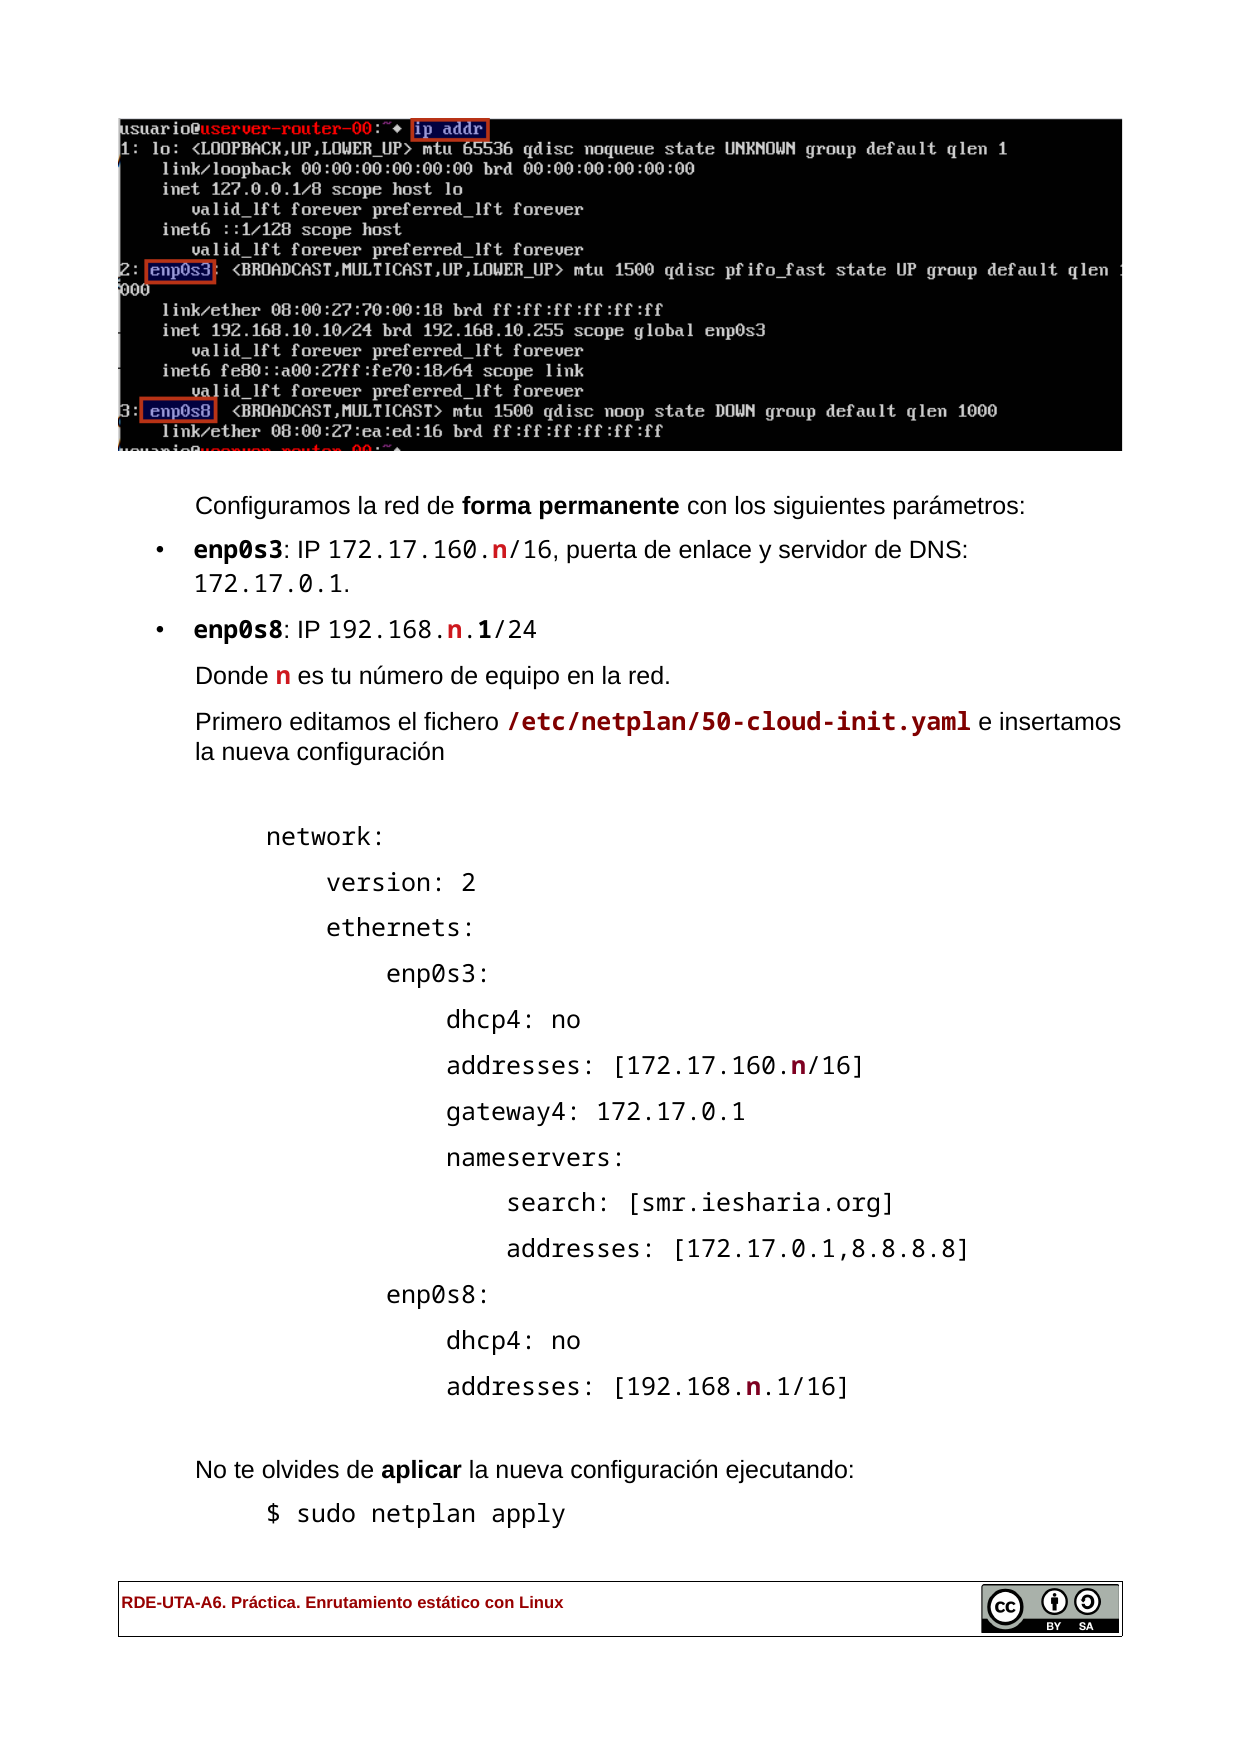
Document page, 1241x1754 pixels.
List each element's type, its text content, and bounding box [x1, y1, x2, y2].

text addresses: [172.17.0.1,8.8.8.8] [266, 1231, 1122, 1265]
list enp0s3: IP 172.17.160.n/16, puerta de enlace y servidor de DNS: 172.17.0.1. [156, 532, 1122, 600]
text addresses: [192.168.n.1/16] [266, 1368, 1122, 1402]
text $ sudo netplan apply [192, 1495, 1122, 1529]
text Primero editamos el fichero /etc/netplan/50-cloud-init.yaml e insertamos la nueva configuración [195, 703, 1122, 766]
text enp0s8: [266, 1277, 1122, 1311]
text Configuramos la red de forma permanente con los siguientes parámetros: [195, 491, 1122, 520]
picture [118, 118, 1123, 451]
text ethernets: [266, 910, 1122, 944]
text dhcp4: no [266, 1002, 1122, 1036]
text addresses: [172.17.160.n/16] [266, 1047, 1122, 1082]
text Donde n es tu número de equipo en la red. [195, 657, 1122, 691]
list enp0s8: IP 192.168.n.1/24 [156, 612, 1122, 646]
text No te olvides de aplicar la nueva configuración ejecutando: [195, 1455, 1122, 1483]
text enp0s3: [266, 956, 1122, 990]
text gateway4: 172.17.0.1 [266, 1093, 1122, 1127]
text search: [smr.iesharia.org] [266, 1185, 1122, 1219]
text dhcp4: no [266, 1322, 1122, 1357]
text network: [266, 818, 1122, 852]
text nameservers: [266, 1139, 1122, 1173]
text version: 2 [266, 864, 1122, 898]
picture [981, 1584, 1119, 1633]
